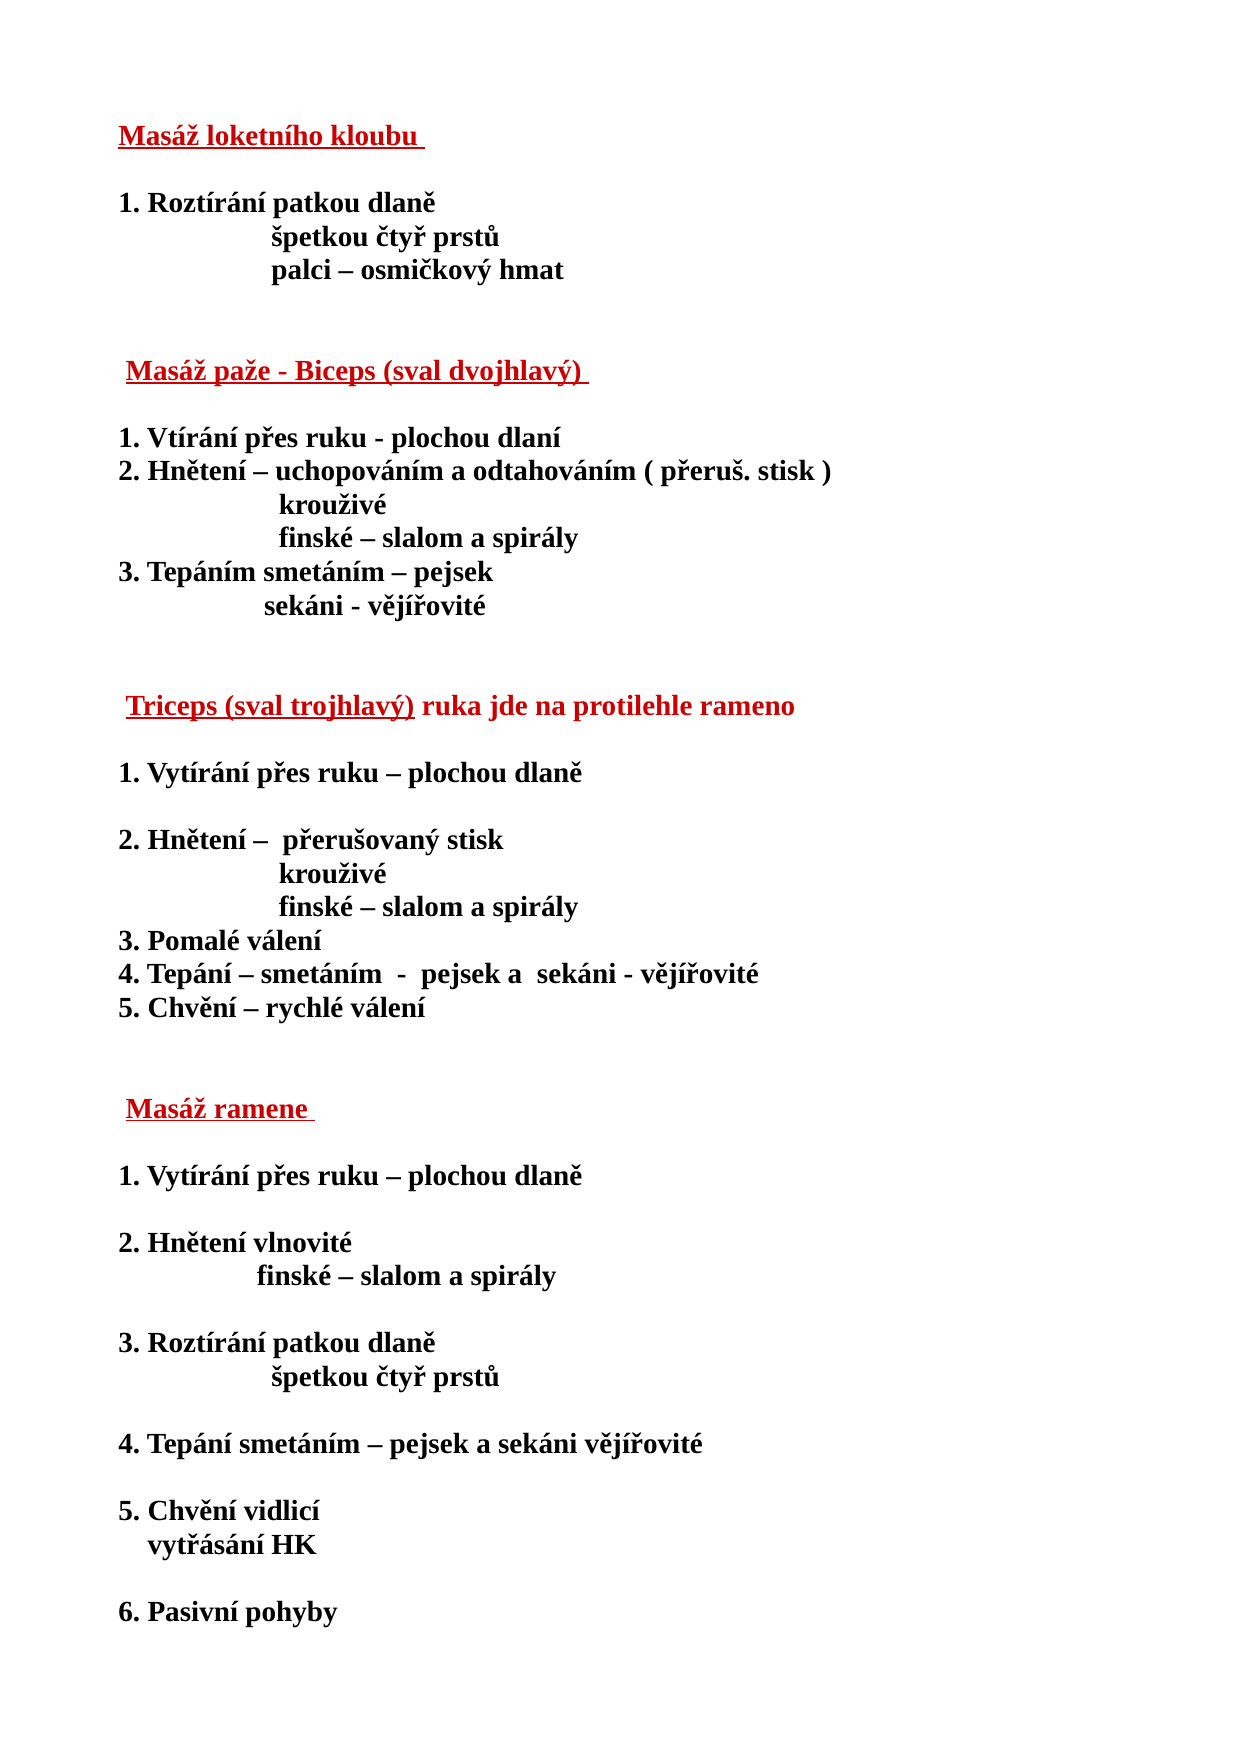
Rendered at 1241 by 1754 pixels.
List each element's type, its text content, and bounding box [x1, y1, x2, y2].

text Masáž paže - Biceps (sval dvojhlavý) [118, 353, 1122, 386]
text 1. Vytírání přes ruku – plochou dlaně [118, 1158, 1122, 1191]
text krouživé [118, 487, 1122, 521]
text 5. Chvění vidlicí [118, 1493, 1122, 1527]
text finské – slalom a spirály [118, 889, 1122, 923]
text Masáž loketního kloubu [118, 118, 1122, 152]
text 2. Hnětení vlnovité [118, 1225, 1122, 1258]
text 4. Tepání – smetáním - pejsek a sekáni - vějířovité [118, 957, 1122, 990]
text 4. Tepání smetáním – pejsek a sekáni vějířovité [118, 1426, 1122, 1460]
text 3. Pomalé válení [118, 923, 1122, 957]
text 5. Chvění – rychlé válení [118, 990, 1122, 1024]
text 1. Vytírání přes ruku – plochou dlaně [118, 755, 1122, 789]
text palci – osmičkový hmat [118, 252, 1122, 286]
text 2. Hnětení – přerušovaný stisk [118, 822, 1122, 856]
text špetkou čtyř prstů [118, 1359, 1122, 1393]
text 2. Hnětení – uchopováním a odtahováním ( přeruš. stisk ) [118, 453, 1122, 487]
text Masáž ramene [118, 1091, 1122, 1124]
text 1. Roztírání patkou dlaně [118, 185, 1122, 219]
text krouživé [118, 856, 1122, 889]
text 6. Pasivní pohyby [118, 1594, 1122, 1627]
text 1. Vtírání přes ruku - plochou dlaní [118, 420, 1122, 453]
text sekáni - vějířovité [118, 588, 1122, 621]
text finské – slalom a spirály [118, 1258, 1122, 1292]
text 3. Roztírání patkou dlaně [118, 1326, 1122, 1359]
text Triceps (sval trojhlavý) ruka jde na protilehle rameno [118, 688, 1122, 722]
text finské – slalom a spirály [118, 521, 1122, 554]
text 3. Tepáním smetáním – pejsek [118, 554, 1122, 588]
text špetkou čtyř prstů [118, 219, 1122, 252]
text vytřásání HK [118, 1527, 1122, 1560]
